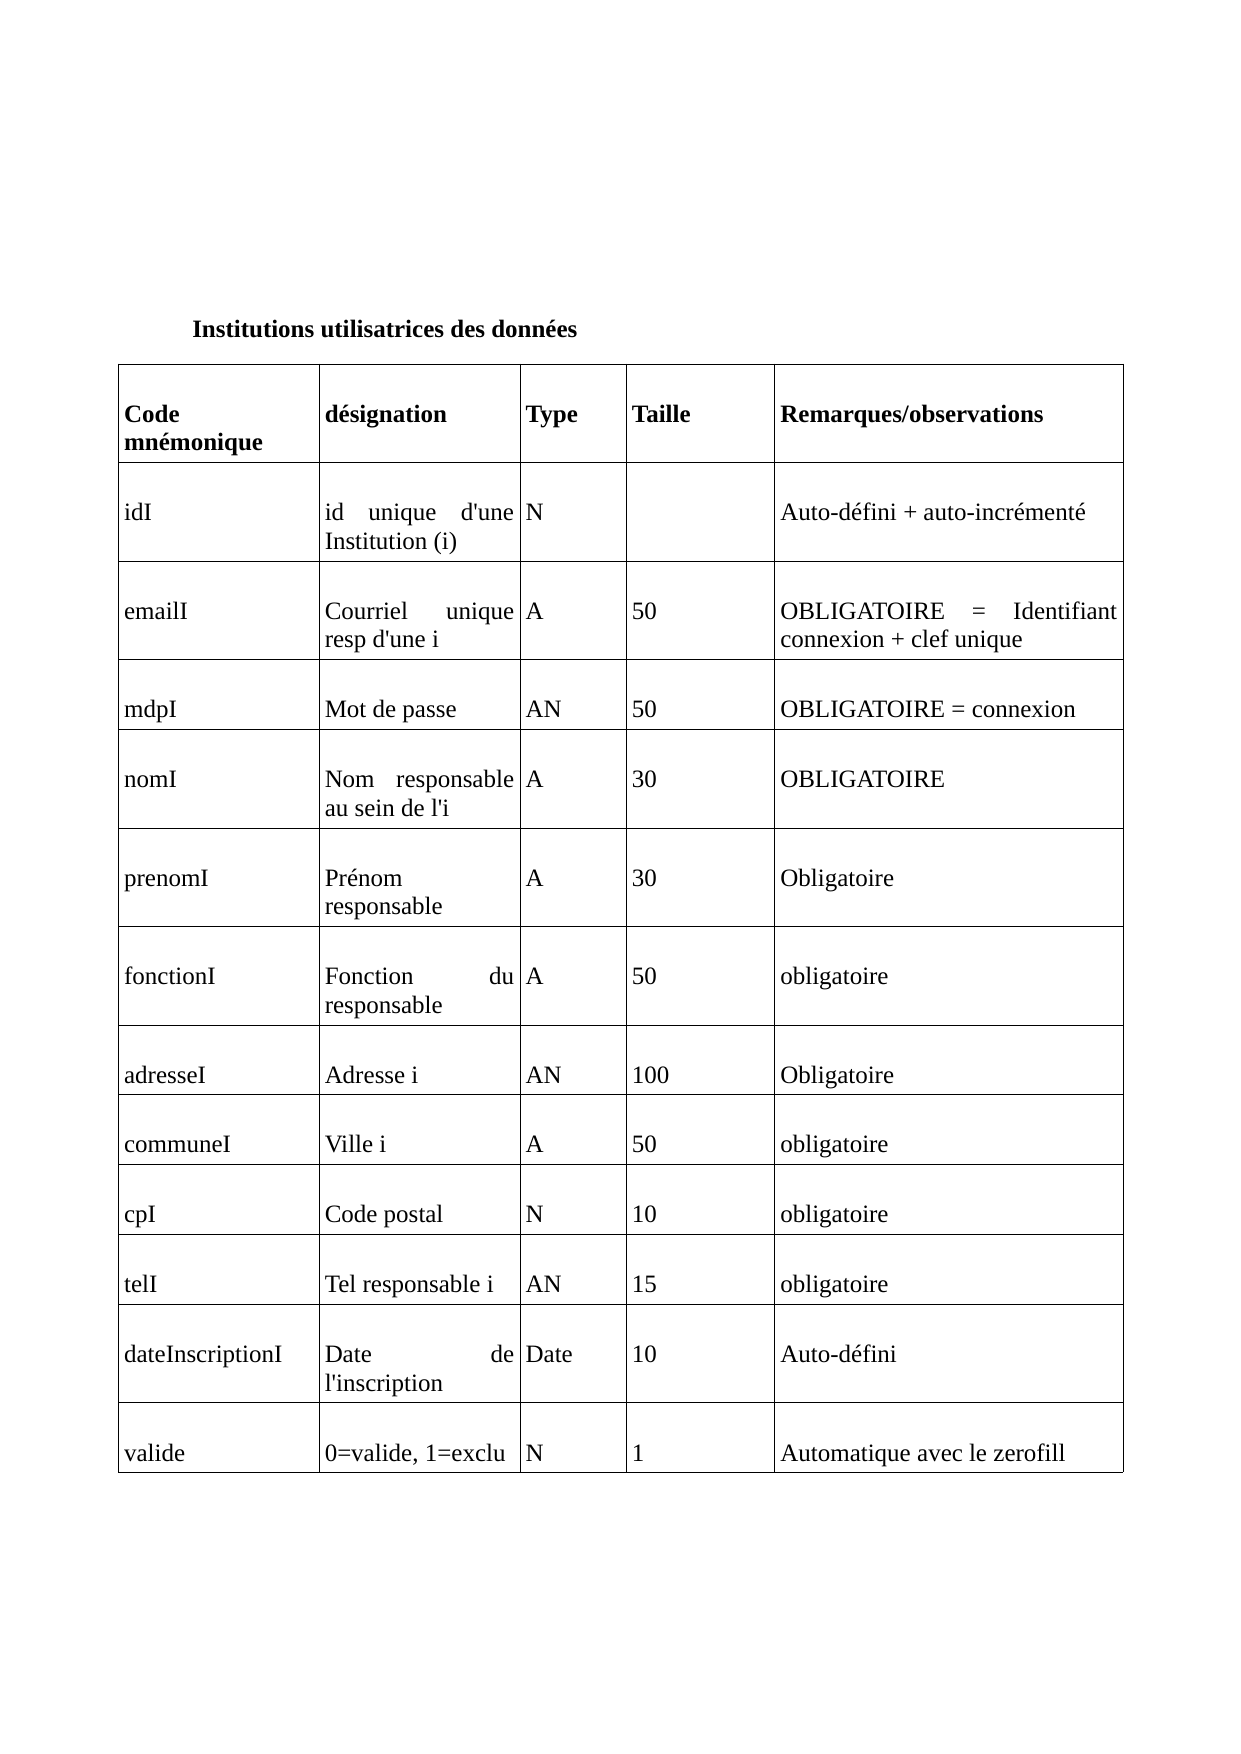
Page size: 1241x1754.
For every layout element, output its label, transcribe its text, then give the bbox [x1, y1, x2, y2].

table_cell idI [119, 463, 319, 561]
table_header 10 [627, 1305, 774, 1402]
table_header dateInscriptionI [119, 1305, 319, 1402]
table_cell prenomI [119, 829, 319, 926]
table_cell nomI [119, 730, 319, 827]
table_cell 0=valide, 1=exclu [320, 1403, 520, 1472]
table_cell adresseI [119, 1026, 319, 1094]
table_cell OBLIGATOIRE = Identifiant connexion + clef unique [775, 562, 1123, 659]
table_cell obligatoire [775, 1235, 1123, 1304]
table_cell A [521, 562, 626, 659]
table_header Type [521, 365, 626, 462]
table_cell Mot de passe [320, 660, 520, 729]
table_cell emailI [119, 562, 319, 659]
table_cell AN [521, 660, 626, 729]
table_cell telI [119, 1235, 319, 1304]
table_cell Courriel unique resp d'une i [320, 562, 520, 659]
table_header Date [521, 1305, 626, 1402]
table_cell 50 [627, 660, 774, 729]
table_cell Tel responsable i [320, 1235, 520, 1304]
table_cell OBLIGATOIRE [775, 730, 1123, 827]
table_cell Code postal [320, 1165, 520, 1234]
table_cell A [521, 829, 626, 926]
table_cell Obligatoire [775, 1026, 1123, 1094]
table_cell Adresse i [320, 1026, 520, 1094]
table_cell 30 [627, 730, 774, 827]
table_cell A [521, 927, 626, 1024]
table_cell 10 [627, 1165, 774, 1234]
table_cell communeI [119, 1095, 319, 1164]
table_cell id unique d'une Institution (i) [320, 463, 520, 561]
table_header Remarques/observations [775, 365, 1123, 462]
table_cell Fonction du responsable [320, 927, 520, 1024]
table_cell fonctionI [119, 927, 319, 1024]
table_header Code mnémonique [119, 365, 319, 462]
text Institutions utilisatrices des données [118, 314, 1122, 343]
table_cell Automatique avec le zerofill [775, 1403, 1123, 1472]
table_cell 30 [627, 829, 774, 926]
table_cell 50 [627, 927, 774, 1024]
table_cell obligatoire [775, 1165, 1123, 1234]
table_cell AN [521, 1235, 626, 1304]
table_header Taille [627, 365, 774, 462]
table_cell 15 [627, 1235, 774, 1304]
table_cell N [521, 1165, 626, 1234]
table_cell N [521, 1403, 626, 1472]
table_cell obligatoire [775, 1095, 1123, 1164]
table_cell Prénom responsable [320, 829, 520, 926]
table_cell [627, 463, 774, 561]
table_cell valide [119, 1403, 319, 1472]
table_header Auto-défini [775, 1305, 1123, 1402]
table_cell N [521, 463, 626, 561]
table_cell 50 [627, 1095, 774, 1164]
table_cell 100 [627, 1026, 774, 1094]
table_cell 1 [627, 1403, 774, 1472]
table_cell Ville i [320, 1095, 520, 1164]
table_cell AN [521, 1026, 626, 1094]
table_cell Nom responsable au sein de l'i [320, 730, 520, 827]
table_cell 50 [627, 562, 774, 659]
table_header désignation [320, 365, 520, 462]
table_header Date de l'inscription [320, 1305, 520, 1402]
table_cell mdpI [119, 660, 319, 729]
table_cell Auto-défini + auto-incrémenté [775, 463, 1123, 561]
table_cell Obligatoire [775, 829, 1123, 926]
table_cell OBLIGATOIRE = connexion [775, 660, 1123, 729]
table_cell A [521, 730, 626, 827]
table_cell A [521, 1095, 626, 1164]
table_cell cpI [119, 1165, 319, 1234]
table_cell obligatoire [775, 927, 1123, 1024]
